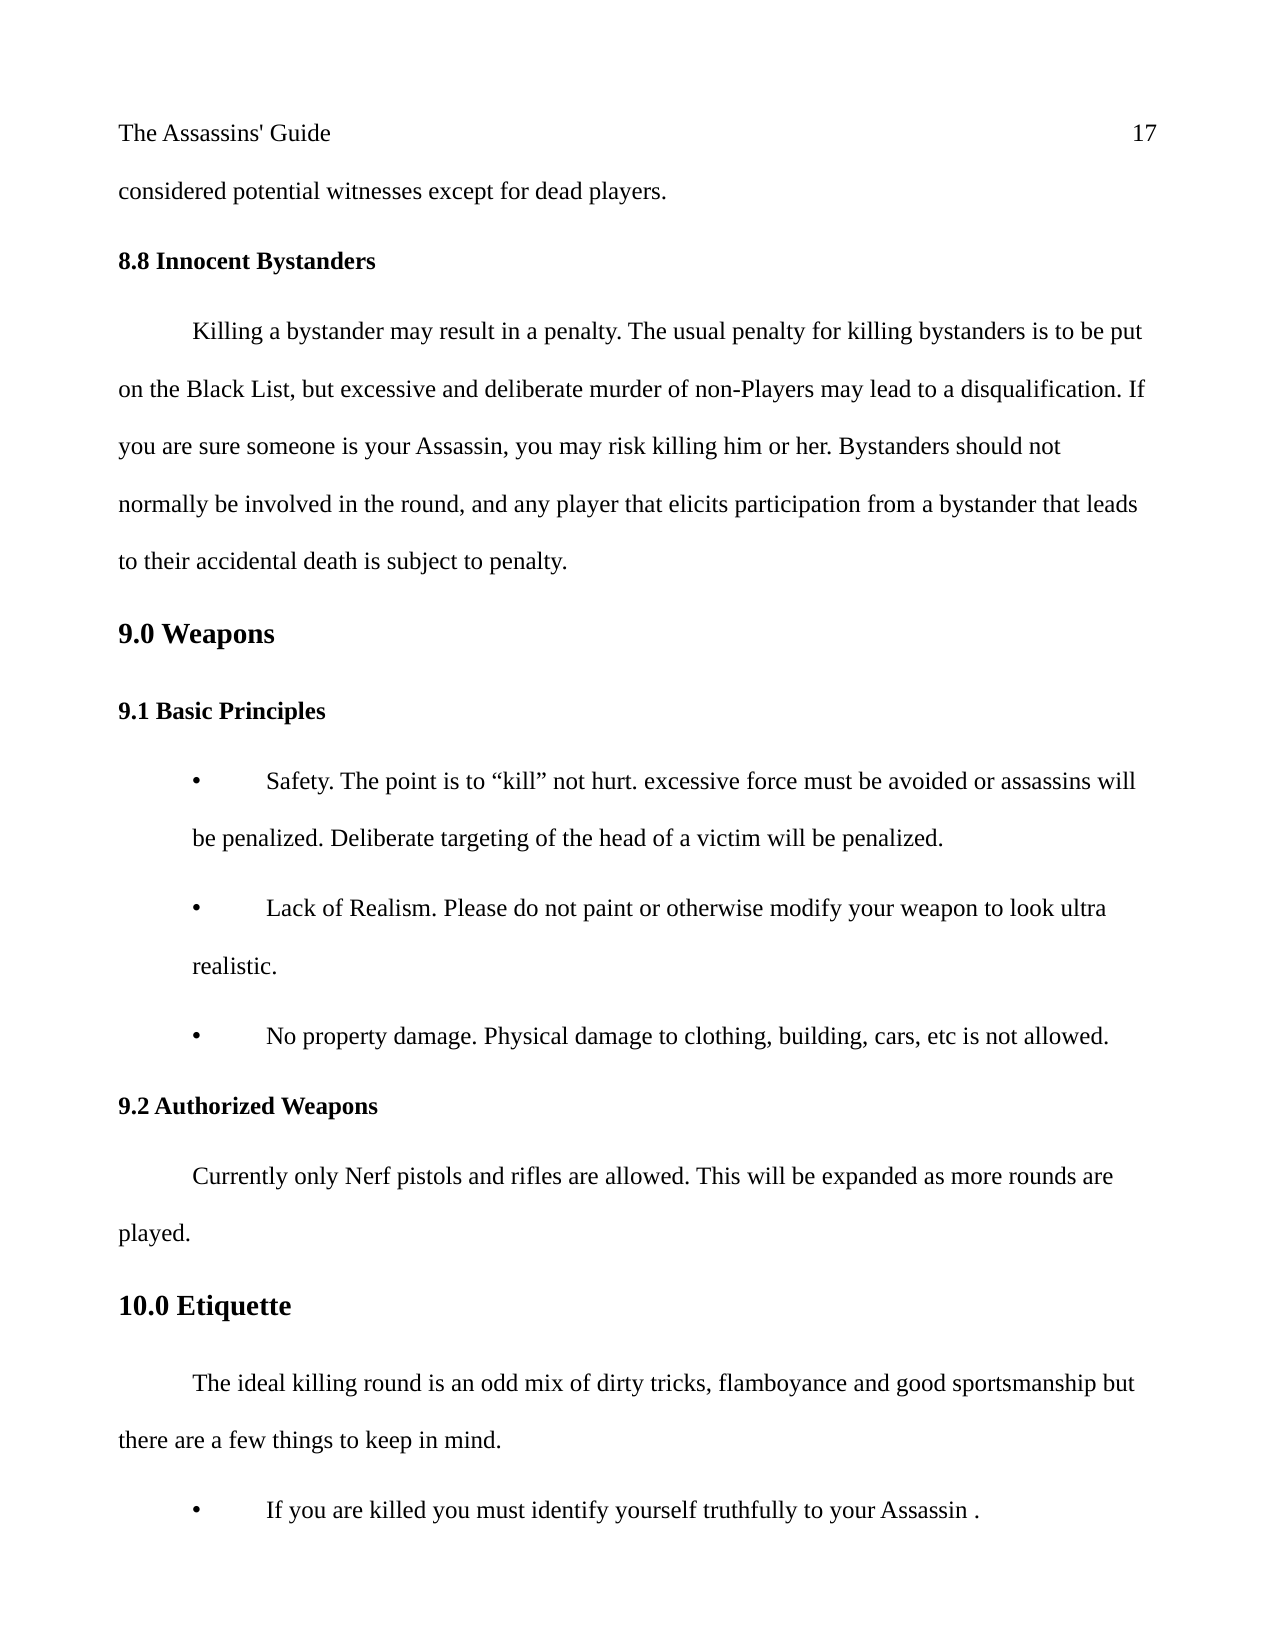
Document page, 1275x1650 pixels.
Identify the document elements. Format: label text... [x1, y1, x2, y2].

text considered potential witnesses except for dead players. [118, 176, 1157, 205]
list No property damage. Physical damage to clothing, building, cars, etc is not allowed. [192, 1021, 1157, 1050]
list 9.2 Authorized Weapons [118, 1091, 1157, 1120]
list Safety. The point is to “kill” not hurt. excessive force must be avoided or assassins will be penalized. Deliberate targeting of the head of a victim will be penalized. [192, 766, 1157, 852]
text Killing a bystander may result in a penalty. The usual penalty for killing bystanders is to be put on the Black List, but excessive and deliberate murder of non-Players may lead to a disqualification. If you are sure someone is your Assassin, you may risk killing him or her. Bystanders should not normally be involved in the round, and any player that elicits participation from a bystander that leads to their accidental death is subject to penalty. [118, 316, 1157, 575]
list Lack of Realism. Please do not paint or otherwise modify your weapon to look ultra realistic. [192, 893, 1157, 980]
text 10.0 Etiquette [118, 1288, 1157, 1322]
text Currently only Nerf pistols and rifles are allowed. This will be expanded as more rounds are played. [118, 1161, 1157, 1247]
text 9.0 Weapons [118, 616, 1157, 650]
text 9.1 Basic Principles [118, 696, 1157, 725]
text 8.8 Innocent Bystanders [118, 246, 1157, 275]
text The ideal killing round is an odd mix of dirty tricks, flamboyance and good sportsmanship but there are a few things to keep in mind. [118, 1368, 1157, 1454]
list If you are killed you must identify yourself truthfully to your Assassin . [192, 1496, 1157, 1524]
